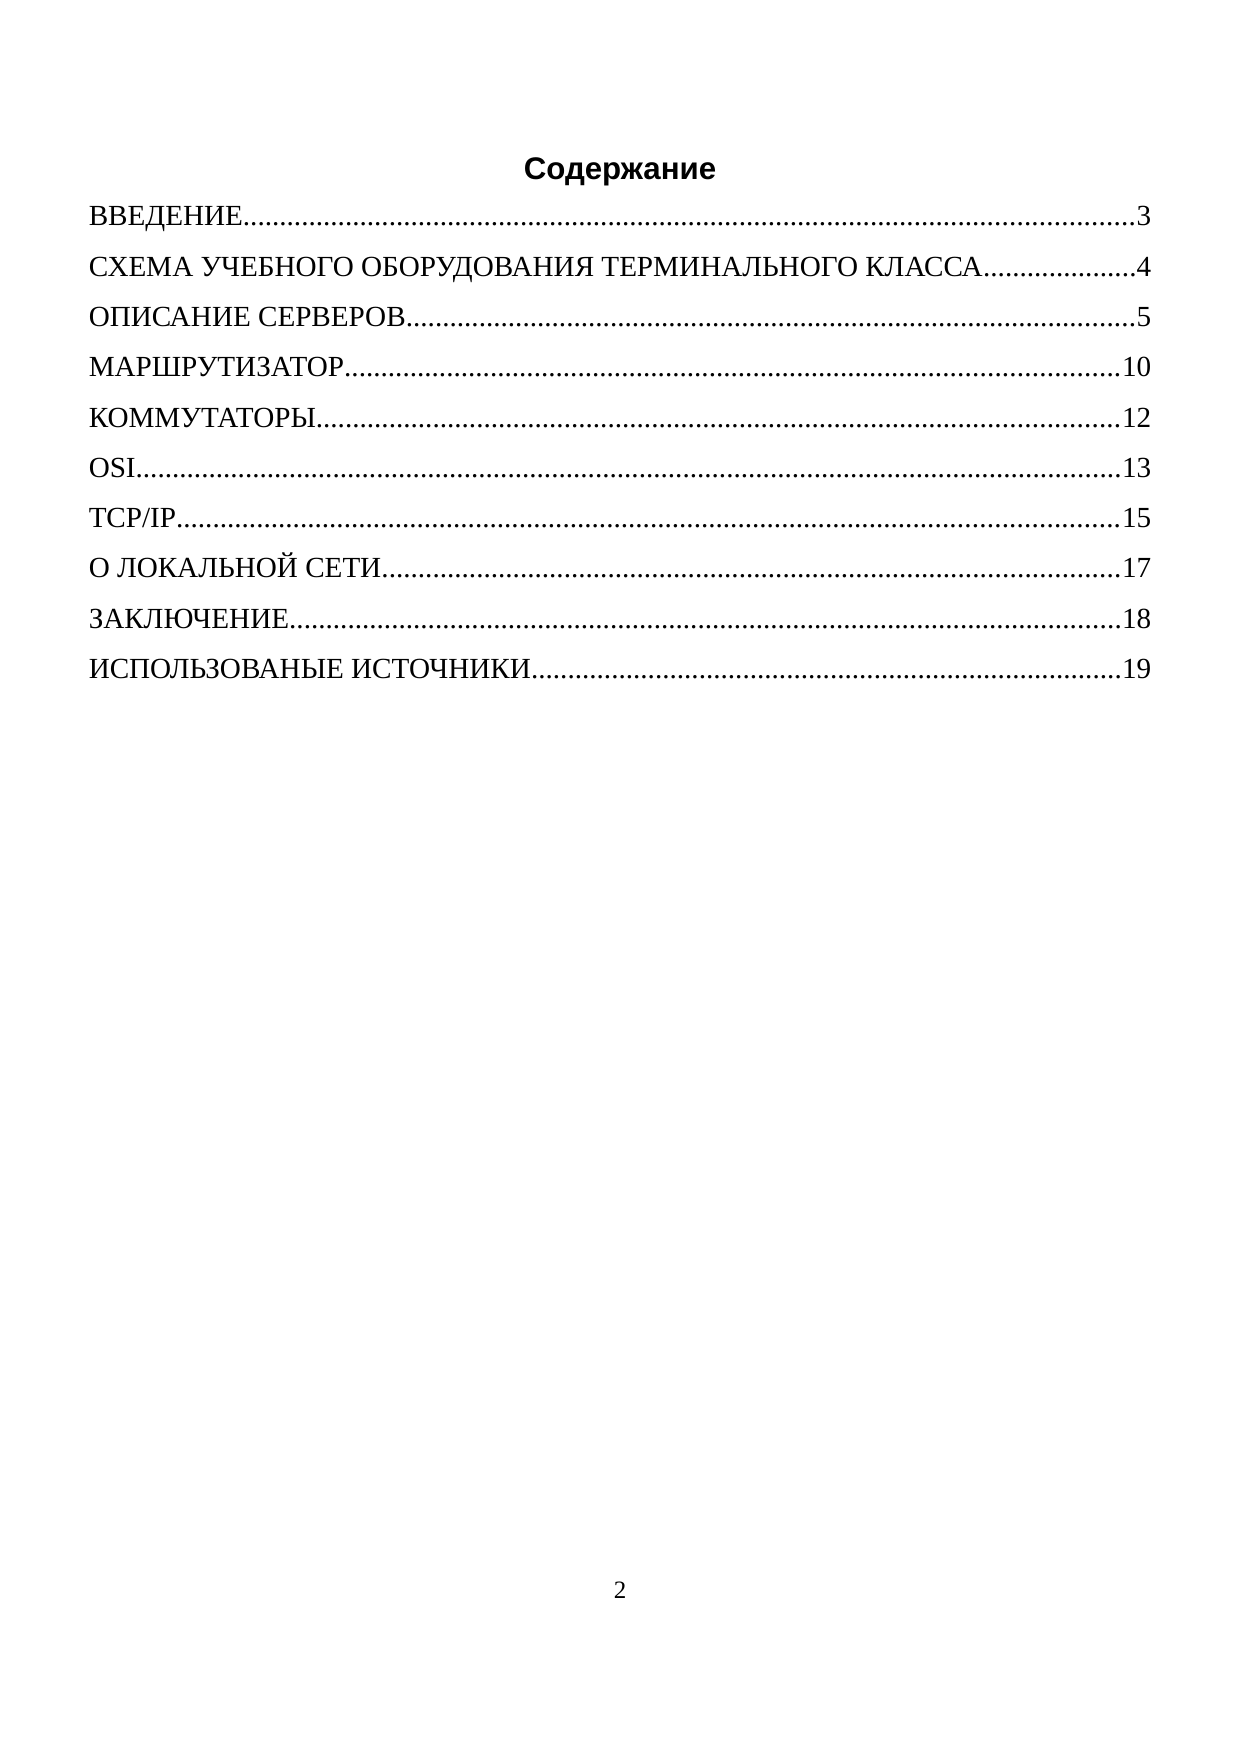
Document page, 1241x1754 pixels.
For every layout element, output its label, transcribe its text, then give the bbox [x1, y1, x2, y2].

text О Локальной сети 17 [88, 551, 1151, 584]
text TCP/IP 15 [88, 500, 1151, 534]
title Содержание [88, 150, 1151, 186]
text Введение 3 [88, 198, 1151, 232]
text Маршрутизатор 10 [88, 349, 1151, 383]
text OSI 13 [88, 450, 1151, 483]
text кОммутаторы 12 [88, 400, 1151, 433]
text Схема учебного оборудования терминального класса 4 [88, 249, 1151, 282]
text Использованые источники 19 [88, 651, 1151, 685]
text Описание Серверов 5 [88, 299, 1151, 333]
text Заключение 18 [88, 601, 1151, 634]
